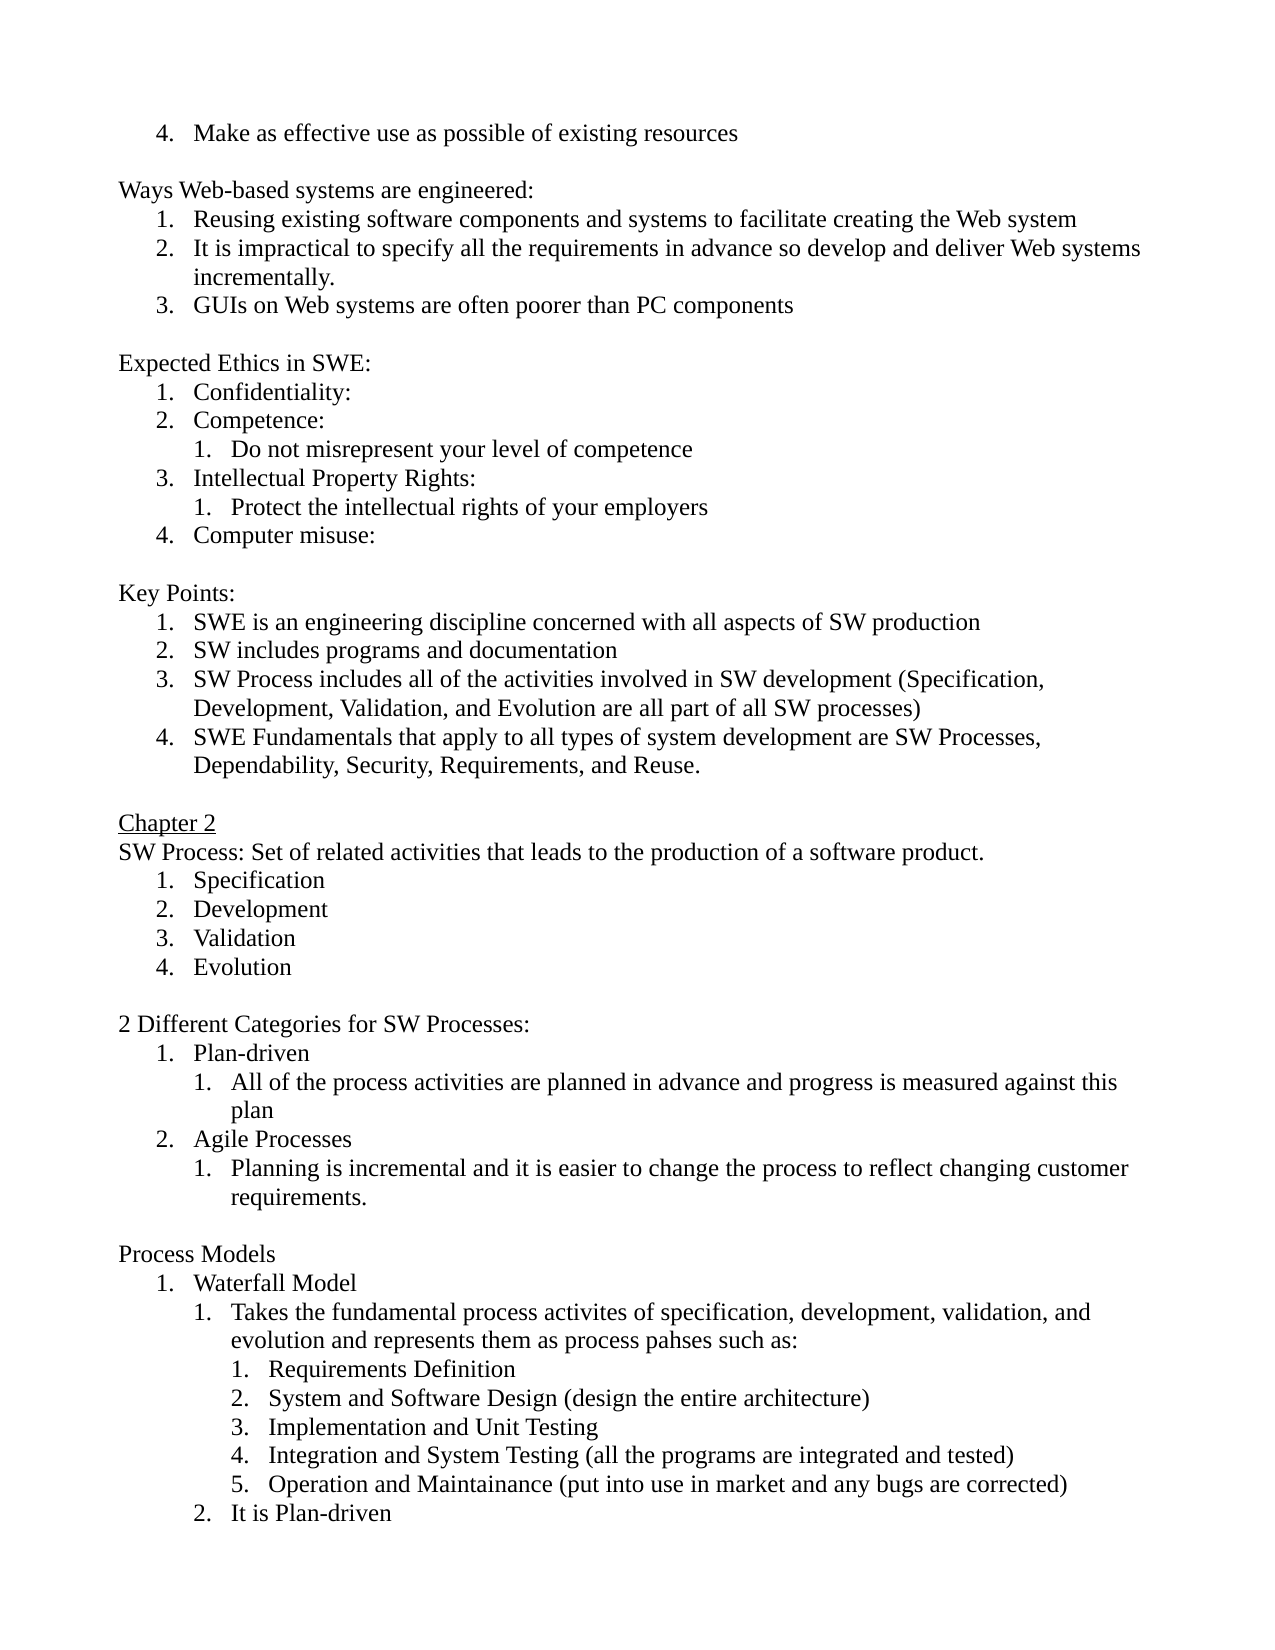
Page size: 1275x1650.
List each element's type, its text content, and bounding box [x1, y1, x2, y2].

list Waterfall Model [156, 1268, 1157, 1297]
list SW Process includes all of the activities involved in SW development (Specification, Development, Validation, and Evolution are all part of all SW processes) [156, 664, 1157, 722]
list GUIs on Web systems are often poorer than PC components [156, 291, 1157, 319]
text Expected Ethics in SWE: [118, 348, 1157, 377]
list Protect the intellectual rights of your employers [193, 492, 1157, 521]
list SWE Fundamentals that apply to all types of system development are SW Processes, Dependability, Security, Requirements, and Reuse. [156, 722, 1157, 779]
list System and Software Design (design the entire architecture) [231, 1383, 1157, 1412]
list Specification [156, 866, 1157, 894]
list Do not misrepresent your level of competence [193, 434, 1157, 463]
list Requirements Definition [231, 1354, 1157, 1383]
text Key Points: [118, 578, 1157, 607]
list Integration and System Testing (all the programs are integrated and tested) [231, 1441, 1157, 1469]
list Evolution [156, 952, 1157, 981]
list Implementation and Unit Testing [231, 1412, 1157, 1441]
text Ways Web-based systems are engineered: [118, 176, 1157, 204]
list SWE is an engineering discipline concerned with all aspects of SW production [156, 607, 1157, 636]
list Reusing existing software components and systems to facilitate creating the Web system [156, 204, 1157, 233]
list All of the process activities are planned in advance and progress is measured against this plan [193, 1067, 1157, 1124]
list Computer misuse: [156, 521, 1157, 549]
list Confidentiality: [156, 377, 1157, 406]
list Plan-driven [156, 1038, 1157, 1067]
list Intellectual Property Rights: [156, 463, 1157, 492]
list It is impractical to specify all the requirements in advance so develop and deliver Web systems incrementally. [156, 233, 1157, 291]
list It is Plan-driven [193, 1498, 1157, 1527]
list Agile Processes [156, 1124, 1157, 1153]
list Competence: [156, 406, 1157, 434]
list Planning is incremental and it is easier to change the process to reflect changing customer requirements. [193, 1153, 1157, 1211]
list Make as effective use as possible of existing resources [156, 118, 1157, 147]
text Process Models [118, 1239, 1157, 1268]
list SW includes programs and documentation [156, 636, 1157, 664]
text 2 Different Categories for SW Processes: [118, 1009, 1157, 1038]
list Takes the fundamental process activites of specification, development, validation, and evolution and represents them as process pahses such as: [193, 1297, 1157, 1354]
list Validation [156, 923, 1157, 952]
list Development [156, 894, 1157, 923]
text Chapter 2 [118, 808, 1157, 837]
text SW Process: Set of related activities that leads to the production of a software product. [118, 837, 1157, 866]
list Operation and Maintainance (put into use in market and any bugs are corrected) [231, 1469, 1157, 1498]
